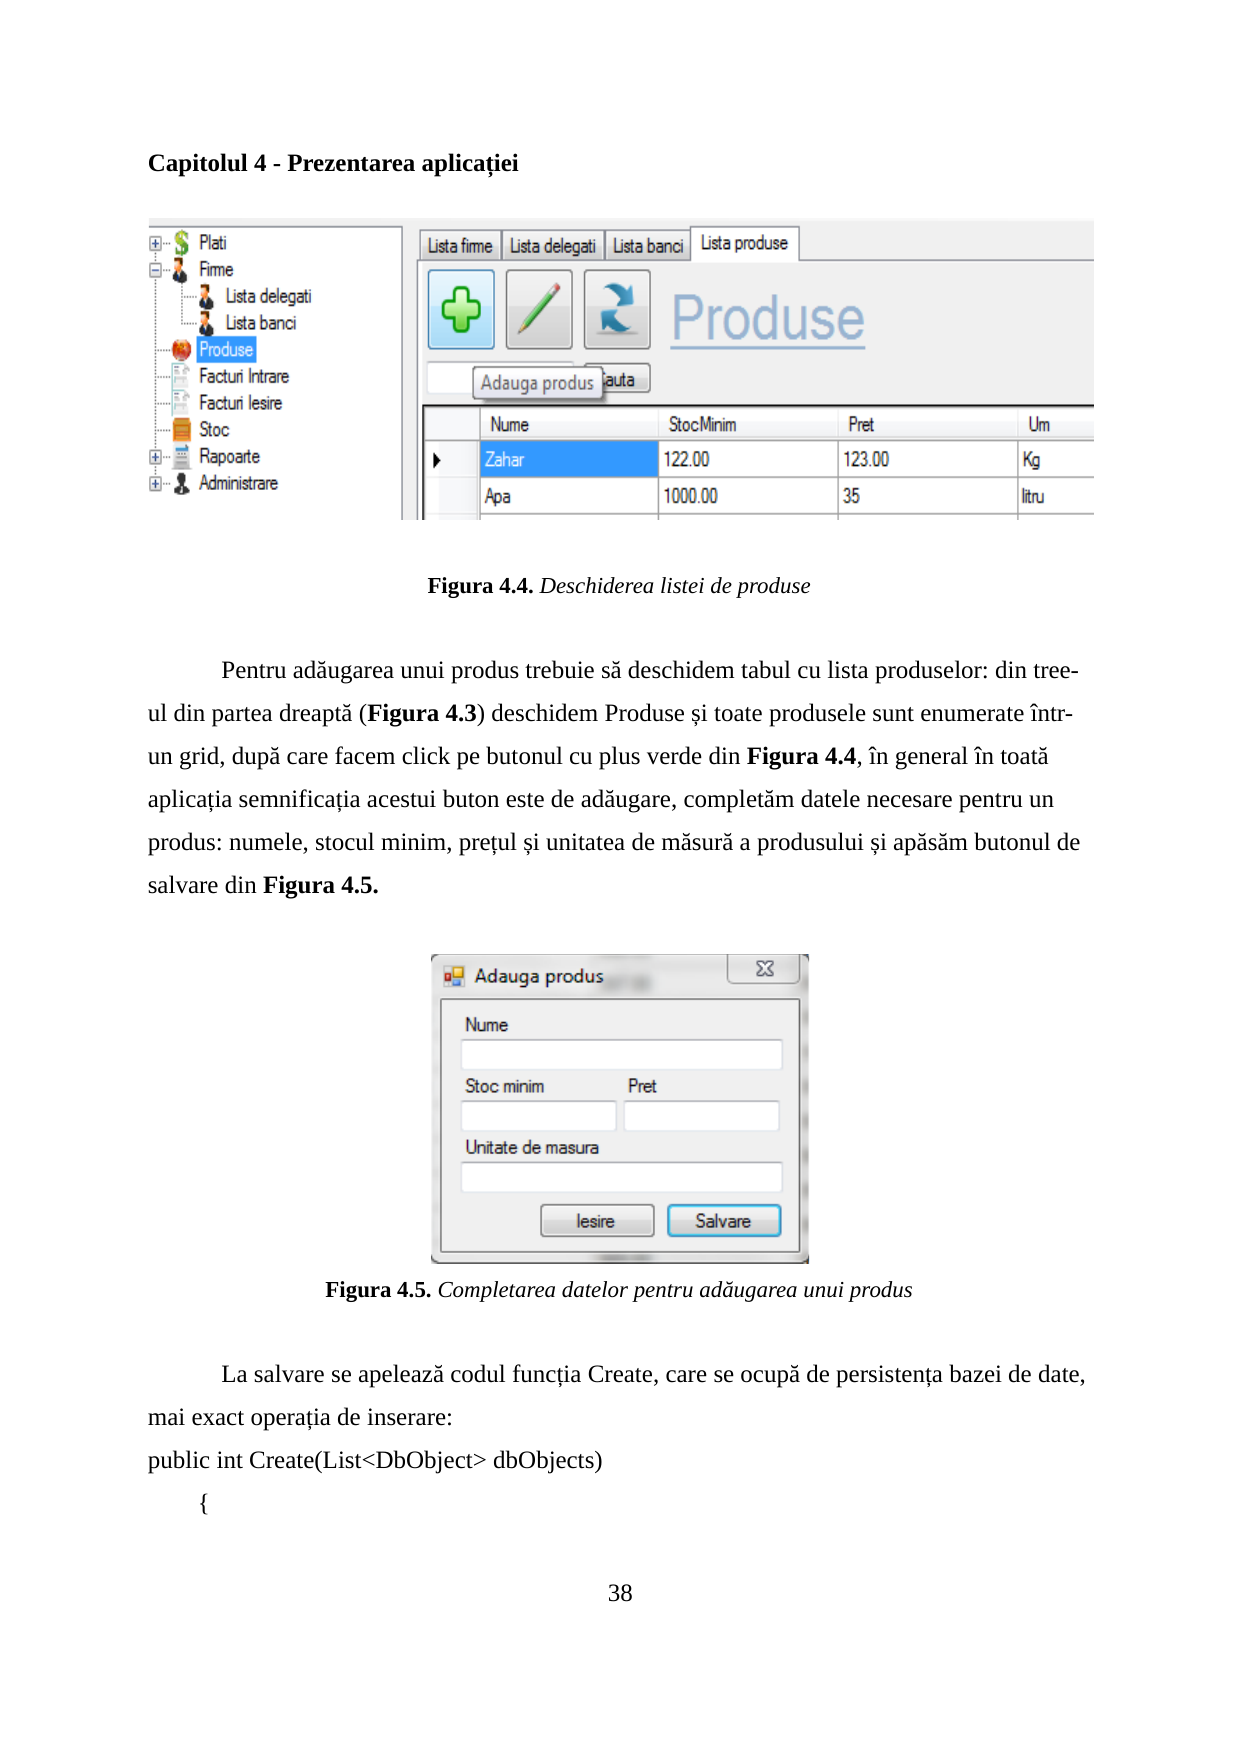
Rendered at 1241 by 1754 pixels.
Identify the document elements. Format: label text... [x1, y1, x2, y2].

picture [148, 218, 1094, 520]
picture [431, 954, 810, 1264]
text Figura 4.5. Completarea datelor pentru adăugarea unui produs [148, 953, 1093, 1303]
text Pentru adăugarea unui produs trebuie să deschidem tabul cu lista produselor: din tree-ul din partea dreaptă (Figura 4.3) deschidem Produse și toate produsele sunt enumerate într-un grid, după care facem click pe butonul cu plus verde din Figura 4.4, în general în toată aplicația semnificația acestui buton este de adăugare, completăm datele necesare pentru un produs: numele, stocul minim, prețul și unitatea de măsură a produsului și apăsăm butonul de salvare din Figura 4.5. [148, 655, 1093, 899]
text Figura 4.4. Deschiderea listei de produse [148, 572, 1093, 599]
text public int Create(List<DbObject> dbObjects) [148, 1445, 1093, 1474]
text La salvare se apelează codul funcția Create, care se ocupă de persistența bazei de date, mai exact operația de inserare: [148, 1359, 1093, 1431]
text { [148, 1488, 1093, 1517]
